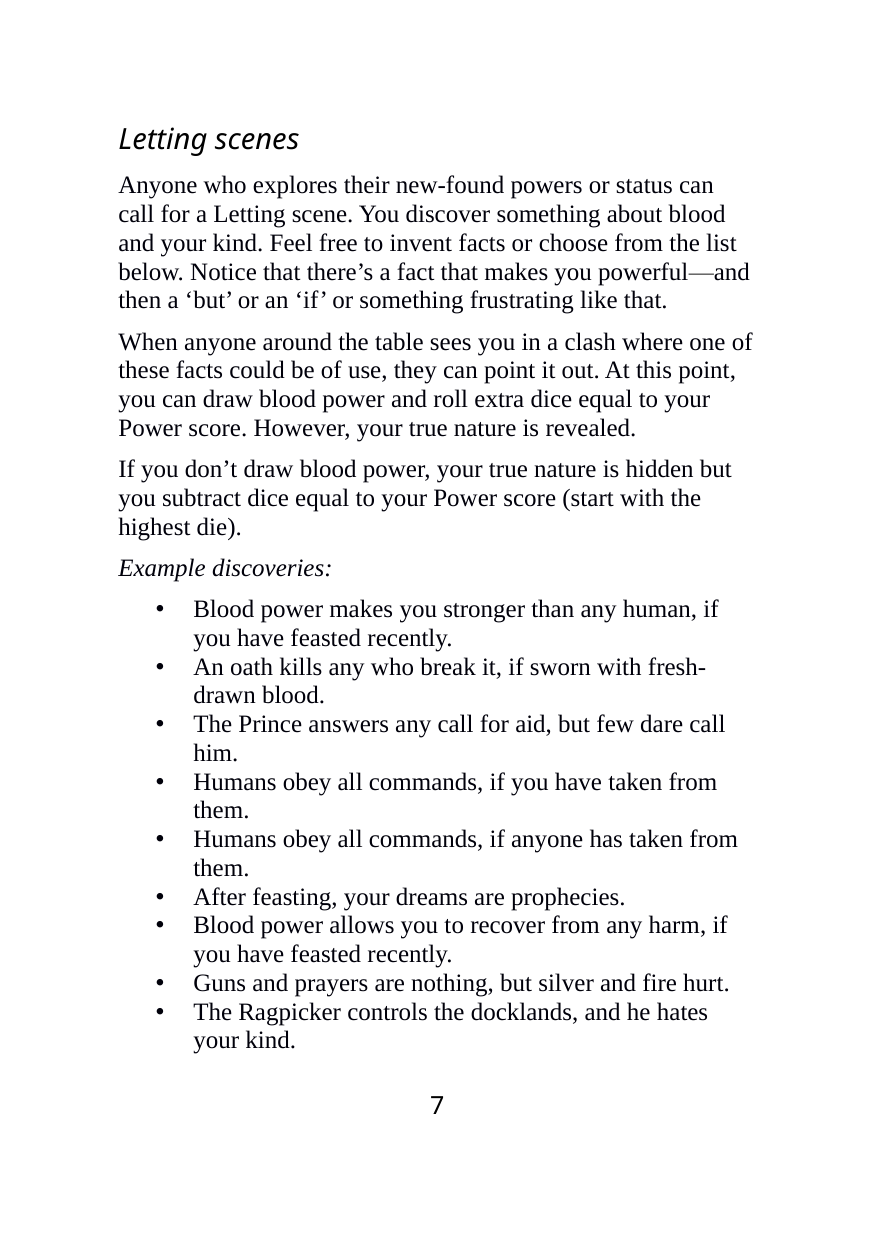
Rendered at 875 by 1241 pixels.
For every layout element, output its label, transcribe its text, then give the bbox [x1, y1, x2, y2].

list Blood power makes you stronger than any human, if you have feasted recently. [156, 594, 756, 652]
list The Prince answers any call for aid, but few dare call him. [156, 709, 756, 767]
text When anyone around the table sees you in a clash where one of these facts could be of use, they can point it out. At this point, you can draw blood power and roll extra dice equal to your Power score. However, your true nature is revealed. [118, 327, 756, 442]
list Guns and prayers are nothing, but silver and fire hurt. [156, 968, 756, 997]
list Humans obey all commands, if you have taken from them. [156, 767, 756, 824]
list The Ragpicker controls the docklands, and he hates your kind. [156, 997, 756, 1054]
text Example discoveries: [118, 553, 756, 582]
list After feasting, your dreams are prophecies. [156, 882, 756, 910]
list An oath kills any who break it, if sworn with fresh-drawn blood. [156, 652, 756, 709]
text If you don’t draw blood power, your true nature is hidden but you subtract dice equal to your Power score (start with the highest die). [118, 454, 756, 540]
text Anyone who explores their new-found powers or status can call for a Letting scene. You discover something about blood and your kind. Feel free to invent facts or choose from the list below. Notice that there’s a fact that makes you powerful—and then a ‘but’ or an ‘if’ or something frustrating like that. [118, 170, 756, 314]
list Blood power allows you to recover from any harm, if you have feasted recently. [156, 910, 756, 968]
list Humans obey all commands, if anyone has taken from them. [156, 824, 756, 882]
subtitle Letting scenes [118, 118, 756, 158]
